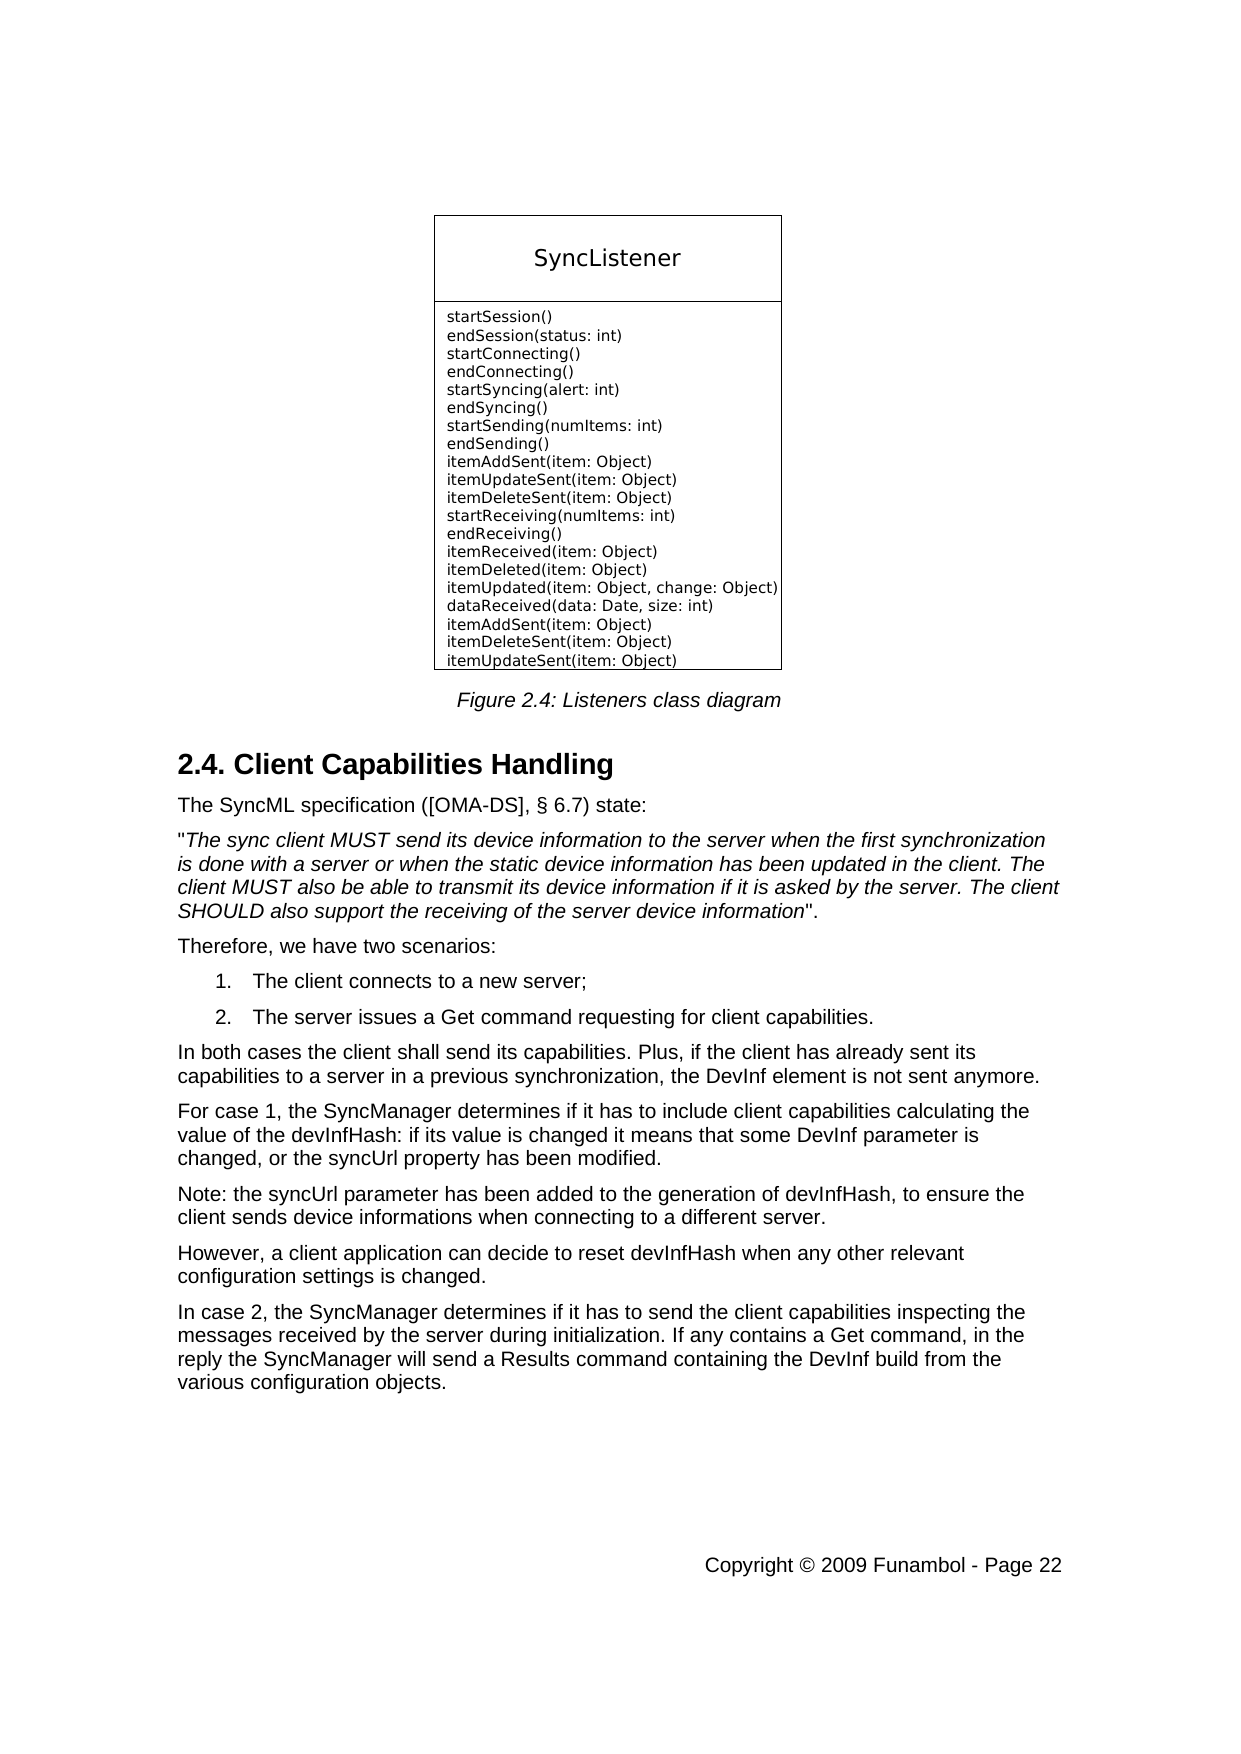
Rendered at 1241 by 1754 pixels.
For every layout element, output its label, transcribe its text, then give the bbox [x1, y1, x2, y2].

list The server issues a Get command requesting for client capabilities. [215, 1005, 1063, 1029]
text The SyncML specification ([OMA-DS], § 6.7) state: [177, 793, 1063, 817]
text In case 2, the SyncManager determines if it has to send the client capabilities inspecting the messages received by the server during initialization. If any contains a Get command, in the reply the SyncManager will send a Results command containing the DevInf build from the various configuration objects. [177, 1300, 1063, 1394]
list The client connects to a new server; [215, 970, 1063, 993]
text Note: the syncUrl parameter has been added to the generation of devInfHash, to ensure the client sends device informations when connecting to a different server. [177, 1182, 1063, 1229]
text "The sync client MUST send its device information to the server when the first synchronization is done with a server or when the static device information has been updated in the client. The client MUST also be able to transmit its device information if it is asked by the server. The client SHOULD also support the receiving of the server device information". [177, 828, 1063, 923]
text For case 1, the SyncManager determines if it has to include client capabilities calculating the value of the devInfHash: if its value is changed it means that some DevInf parameter is changed, or the syncUrl property has been modified. [177, 1100, 1063, 1170]
text Therefore, we have two scenarios: [177, 934, 1063, 958]
subtitle Client Capabilities Handling [177, 725, 1063, 781]
text Figure 2.4: Listeners class diagram [177, 189, 1063, 712]
text However, a client application can decide to reset devInfHash when any other relevant configuration settings is changed. [177, 1241, 1063, 1288]
text [177, 177, 1063, 189]
text [177, 712, 1063, 725]
text In both cases the client shall send its capabilities. Plus, if the client has already sent its capabilities to a server in a previous synchronization, the DevInf element is not sent anymore. [177, 1041, 1063, 1088]
